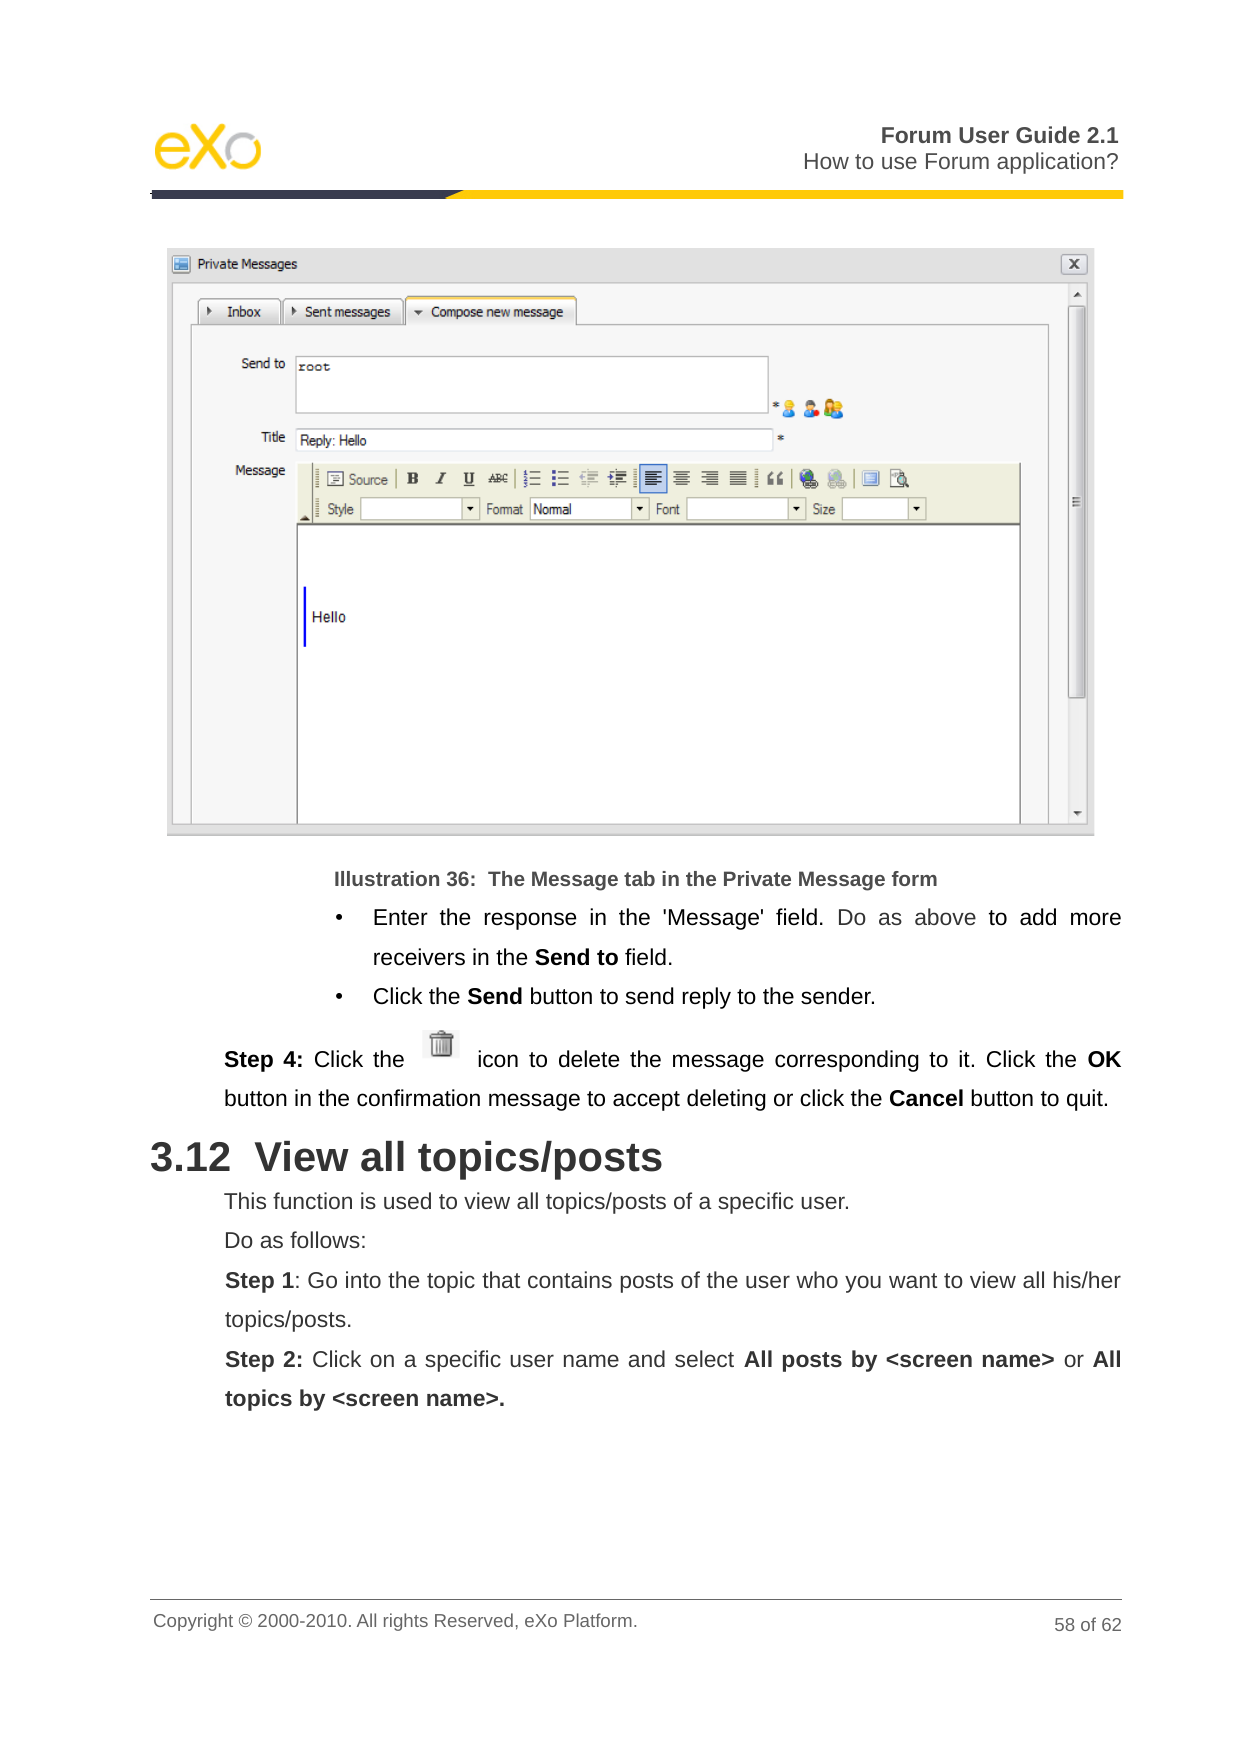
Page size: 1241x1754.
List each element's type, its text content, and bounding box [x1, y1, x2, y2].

picture [151, 190, 1124, 199]
text This function is used to view all topics/posts of a specific user. [150, 1188, 1122, 1214]
list Step 4: Click the icon to delete the message corresponding to it. Click the OK button in the confirmation message to accept deleting or click the Cancel button to quit. [224, 1022, 1122, 1112]
picture [422, 1030, 460, 1060]
text Do as follows: [224, 1227, 1122, 1253]
picture [155, 123, 262, 170]
list Click the Send button to send reply to the sender. [335, 983, 1122, 1009]
list Step 1: Go into the topic that contains posts of the user who you want to view all his/her topics/posts. [187, 1267, 1122, 1332]
list Step 2: Click on a specific user name and select All posts by <screen name> or All topics by <screen name>. [187, 1346, 1122, 1411]
picture [167, 248, 1095, 836]
list Illustration 36: The Message tab in the Private Message form [153, 298, 1119, 891]
list Enter the response in the 'Message' field. Do as above to add more receivers in the Send to field. [153, 223, 1122, 970]
subtitle View all topics/posts [150, 1132, 1122, 1180]
